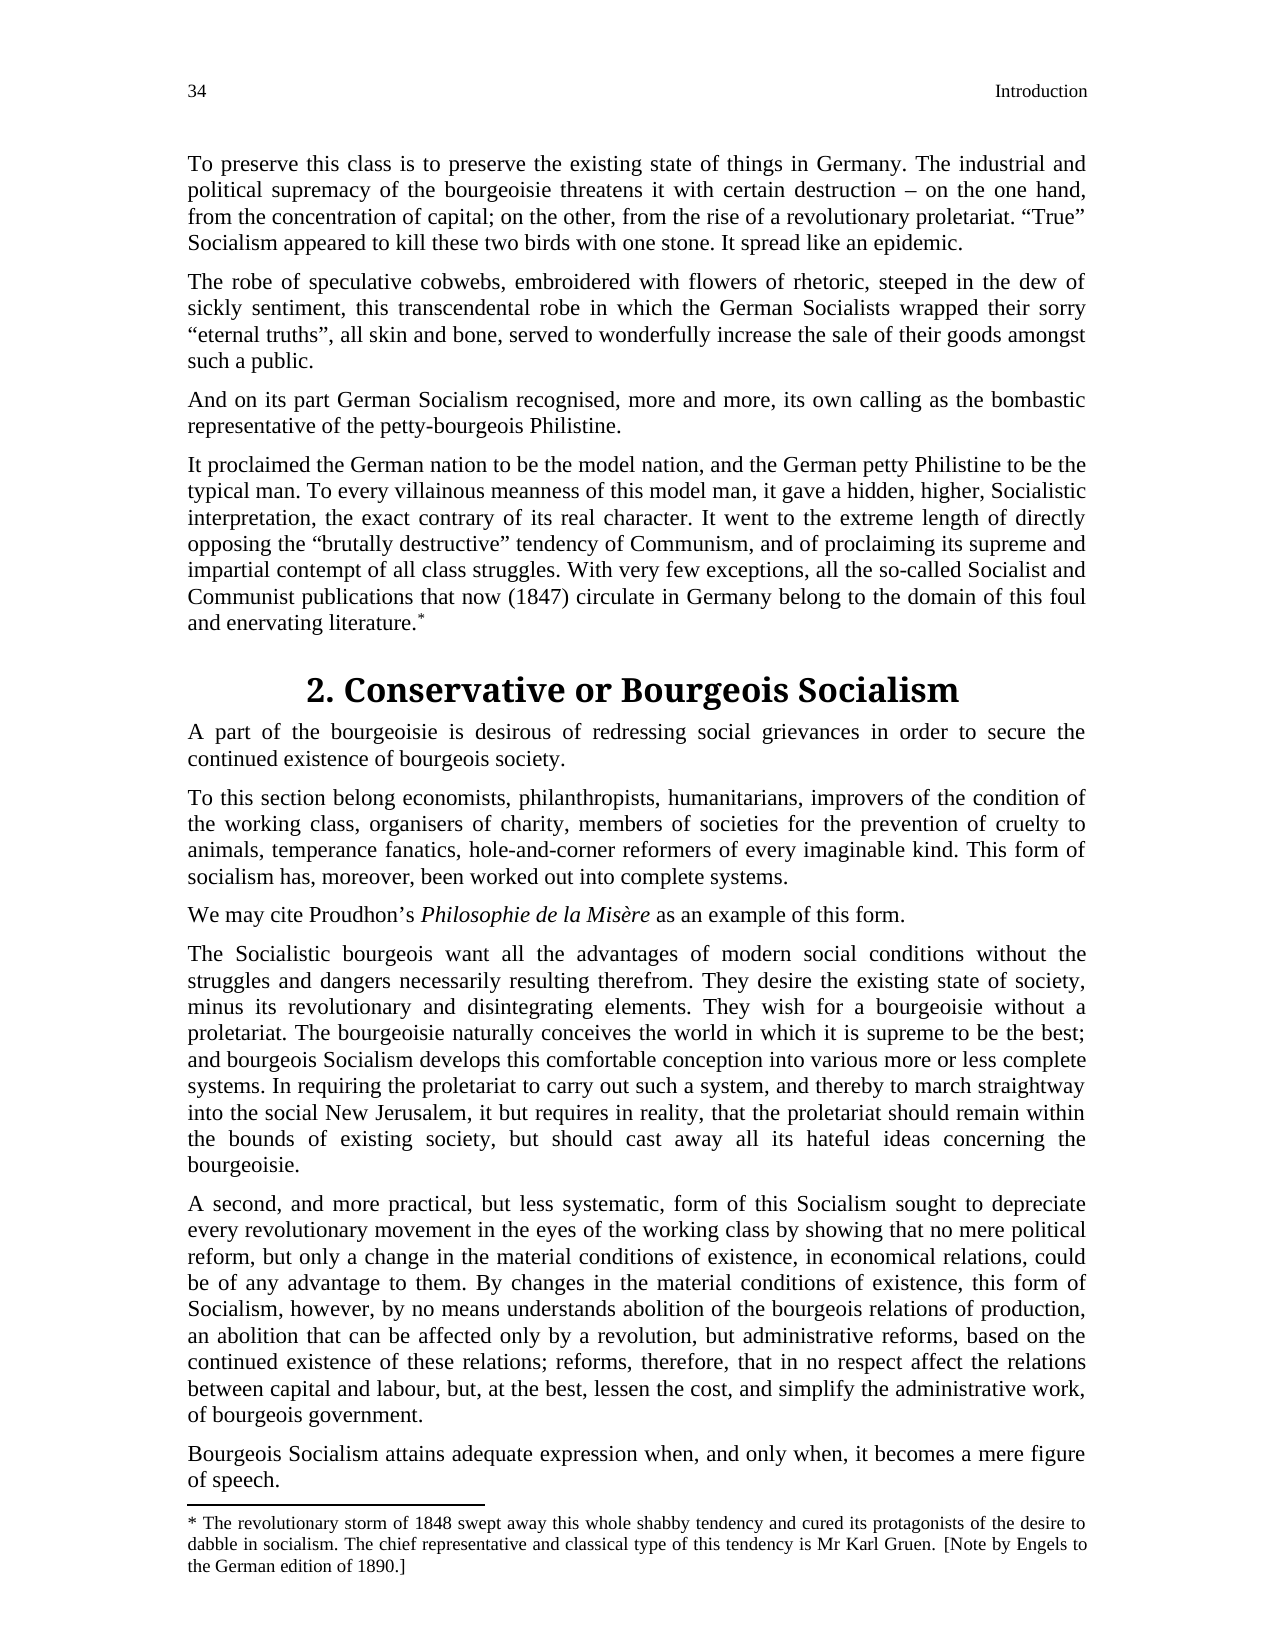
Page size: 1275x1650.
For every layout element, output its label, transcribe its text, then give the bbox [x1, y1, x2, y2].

text Bourgeois Socialism attains adequate expression when, and only when, it becomes a mere figure of speech. [187, 1440, 1087, 1492]
text It proclaimed the German nation to be the model nation, and the German petty Philistine to be the typical man. To every villainous meanness of this model man, it gave a hidden, higher, Socialistic interpretation, the exact contrary of its real character. It went to the extreme length of directly opposing the “brutally destructive” tendency of Communism, and of proclaiming its supreme and impartial contempt of all class struggles. With very few exceptions, all the so-called Socialist and Communist publications that now (1847) circulate in Germany belong to the domain of this foul and enervating literature. [187, 451, 1087, 636]
text And on its part German Socialism recognised, more and more, its own calling as the bombastic representative of the petty-bourgeois Philistine. [187, 386, 1087, 438]
text A part of the bourgeoisie is desirous of redressing social grievances in order to secure the continued existence of bourgeois society. [187, 718, 1087, 771]
text To this section belong economists, philanthropists, humanitarians, improvers of the condition of the working class, organisers of charity, members of societies for the prevention of cruelty to animals, temperance fanatics, hole-and-corner reformers of every imaginable kind. This form of socialism has, moreover, been worked out into complete systems. [187, 784, 1087, 889]
text The Socialistic bourgeois want all the advantages of modern social conditions without the struggles and dangers necessarily resulting therefrom. They desire the existing state of society, minus its revolutionary and disintegrating elements. They wish for a bourgeoisie without a proletariat. The bourgeoisie naturally conceives the world in which it is supreme to be the best; and bourgeois Socialism develops this comfortable conception into various more or less complete systems. In requiring the proletariat to carry out such a system, and thereby to march straightway into the social New Jerusalem, it but requires in reality, that the proletariat should remain within the bounds of existing society, but should cast away all its hateful ideas concerning the bourgeoisie. [187, 940, 1087, 1178]
text The robe of speculative cobwebs, embroidered with flowers of rhetoric, steeped in the dew of sickly sentiment, this transcendental robe in which the German Socialists wrapped their sorry “eternal truths”, all skin and bone, served to wonderfully increase the sale of their goods amongst such a public. [187, 268, 1087, 373]
subtitle 2. Conservative or Bourgeois Socialism [187, 667, 1087, 712]
text To preserve this class is to preserve the existing state of things in Germany. The industrial and political supremacy of the bourgeoisie threatens it with certain destruction – on the one hand, from the concentration of capital; on the other, from the rise of a revolutionary proletariat. “True” Socialism appeared to kill these two birds with one stone. It spread like an epidemic. [187, 150, 1087, 255]
text The revolutionary storm of 1848 swept away this whole shabby tendency and cured its protagonists of the desire to dabble in socialism. The chief representative and classical type of this tendency is Mr Karl Gruen. [Note by Engels to the German edition of 1890.] [187, 1512, 1087, 1576]
text We may cite Proudhon’s Philosophie de la Misère as an example of this form. [187, 902, 1087, 928]
text A second, and more practical, but less systematic, form of this Socialism sought to depreciate every revolutionary movement in the eyes of the working class by showing that no mere political reform, but only a change in the material conditions of existence, in economical relations, could be of any advantage to them. By changes in the material conditions of existence, this form of Socialism, however, by no means understands abolition of the bourgeois relations of production, an abolition that can be affected only by a revolution, but administrative reforms, based on the continued existence of these relations; reforms, therefore, that in no respect affect the relations between capital and labour, but, at the best, lessen the cost, and simplify the administrative work, of bourgeois government. [187, 1190, 1087, 1427]
